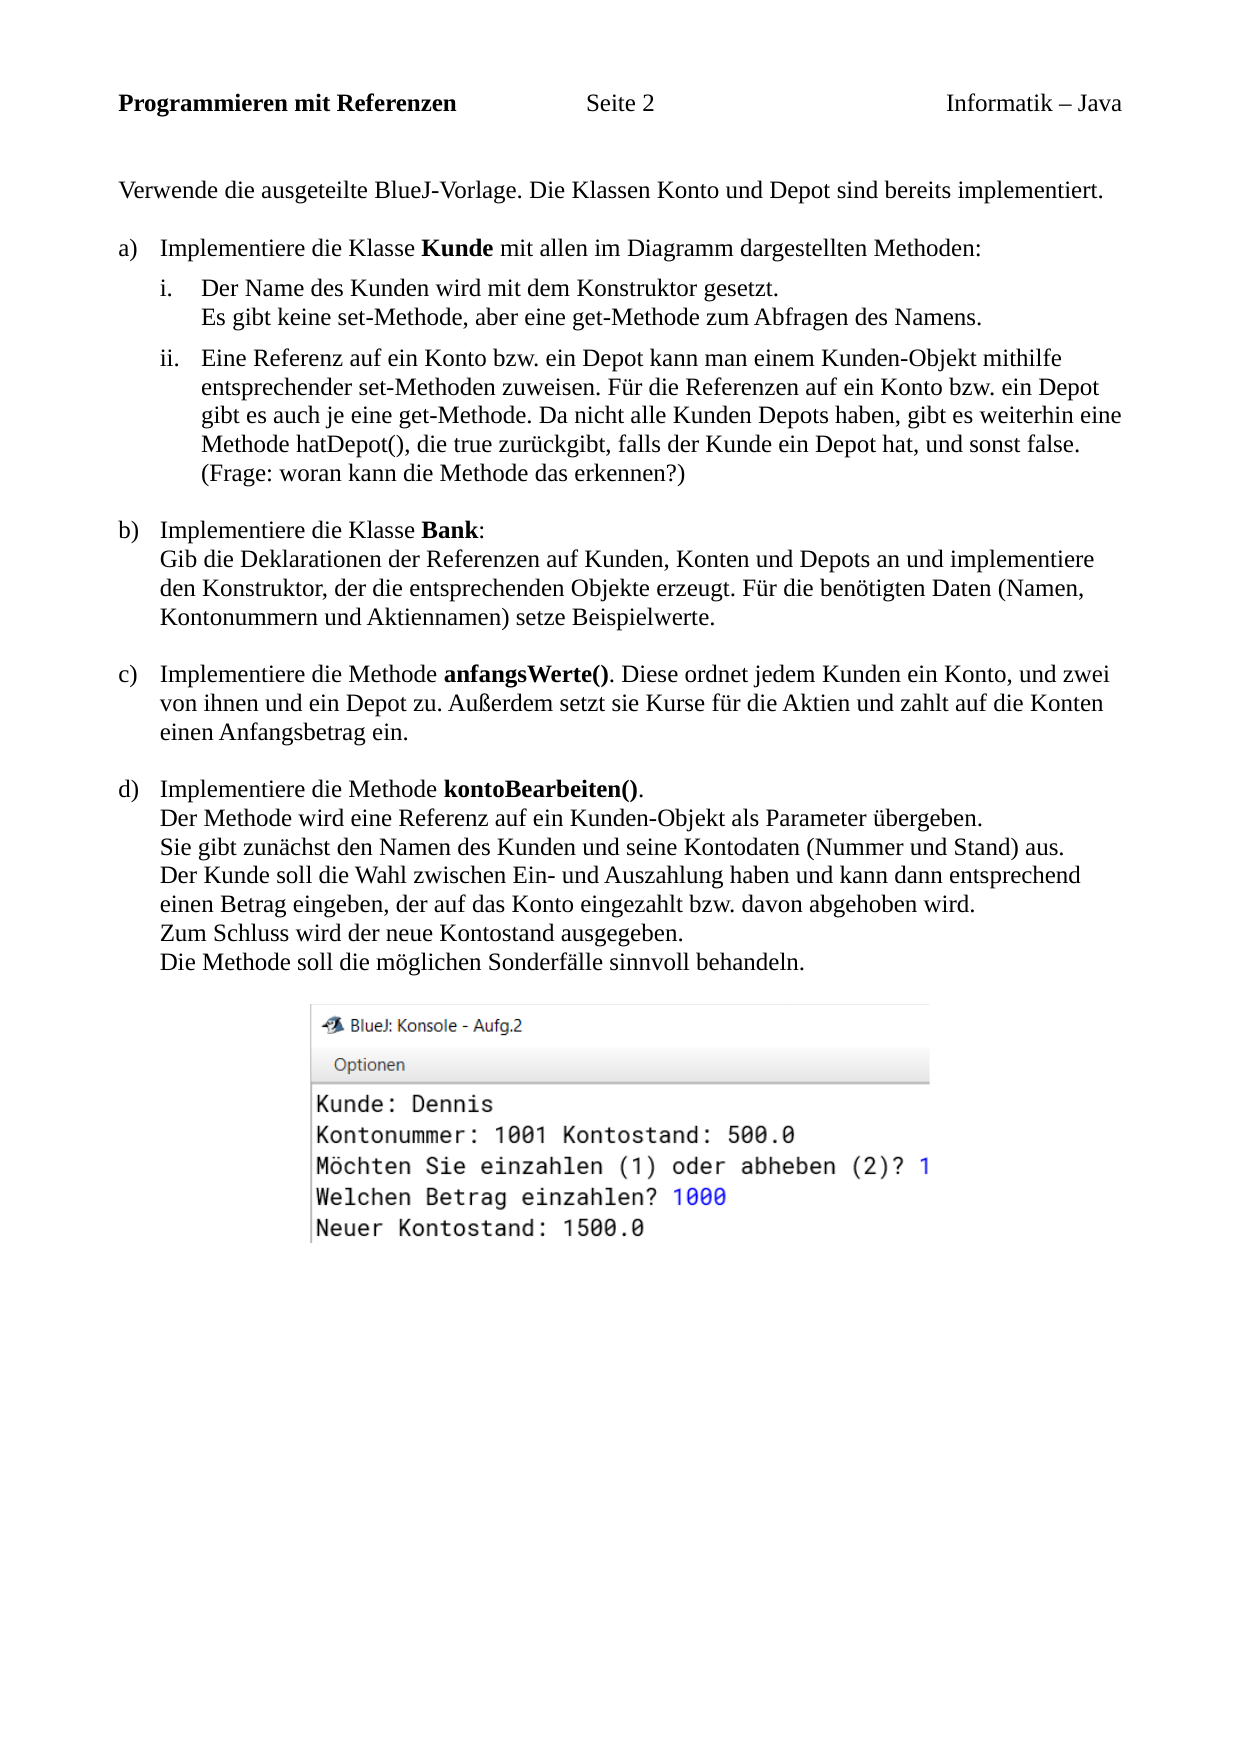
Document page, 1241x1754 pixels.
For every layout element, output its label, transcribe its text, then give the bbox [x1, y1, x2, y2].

picture [310, 1004, 930, 1243]
list Der Name des Kunden wird mit dem Konstruktor gesetzt. Es gibt keine set-Methode, aber eine get-Methode zum Abfragen des Namens. [159, 273, 1122, 331]
list Eine Referenz auf ein Konto bzw. ein Depot kann man einem Kunden-Objekt mithilfe entsprechender set-Methoden zuweisen. Für die Referenzen auf ein Konto bzw. ein Depot gibt es auch je eine get-Methode. Da nicht alle Kunden Depots haben, gibt es weiterhin eine Methode hatDepot(), die true zurückgibt, falls der Kunde ein Depot hat, und sonst false. (Frage: woran kann die Methode das erkennen?) [159, 343, 1122, 487]
list Implementiere die Methode kontoBearbeiten(). Der Methode wird eine Referenz auf ein Kunden-Objekt als Parameter übergeben. Sie gibt zunächst den Namen des Kunden und seine Kontodaten (Nummer und Stand) aus. Der Kunde soll die Wahl zwischen Ein- und Auszahlung haben und kann dann entsprechend einen Betrag eingeben, der auf das Konto eingezahlt bzw. davon abgehoben wird. Zum Schluss wird der neue Kontostand ausgegeben. Die Methode soll die möglichen Sonderfälle sinnvoll behandeln. [118, 774, 1122, 975]
list Implementiere die Klasse Bank: Gib die Deklarationen der Referenzen auf Kunden, Konten und Depots an und implementiere den Konstruktor, der die entsprechenden Objekte erzeugt. Für die benötigten Daten (Namen, Kontonummern und Aktiennamen) setze Beispielwerte. [118, 515, 1122, 630]
text Verwende die ausgeteilte BlueJ-Vorlage. Die Klassen Konto und Depot sind bereits implementiert. [118, 176, 1122, 204]
list Implementiere die Klasse Kunde mit allen im Diagramm dargestellten Methoden: [118, 233, 1122, 262]
list Implementiere die Methode anfangsWerte(). Diese ordnet jedem Kunden ein Konto, und zwei von ihnen und ein Depot zu. Außerdem setzt sie Kurse für die Aktien und zahlt auf die Konten einen Anfangsbetrag ein. [118, 659, 1122, 745]
